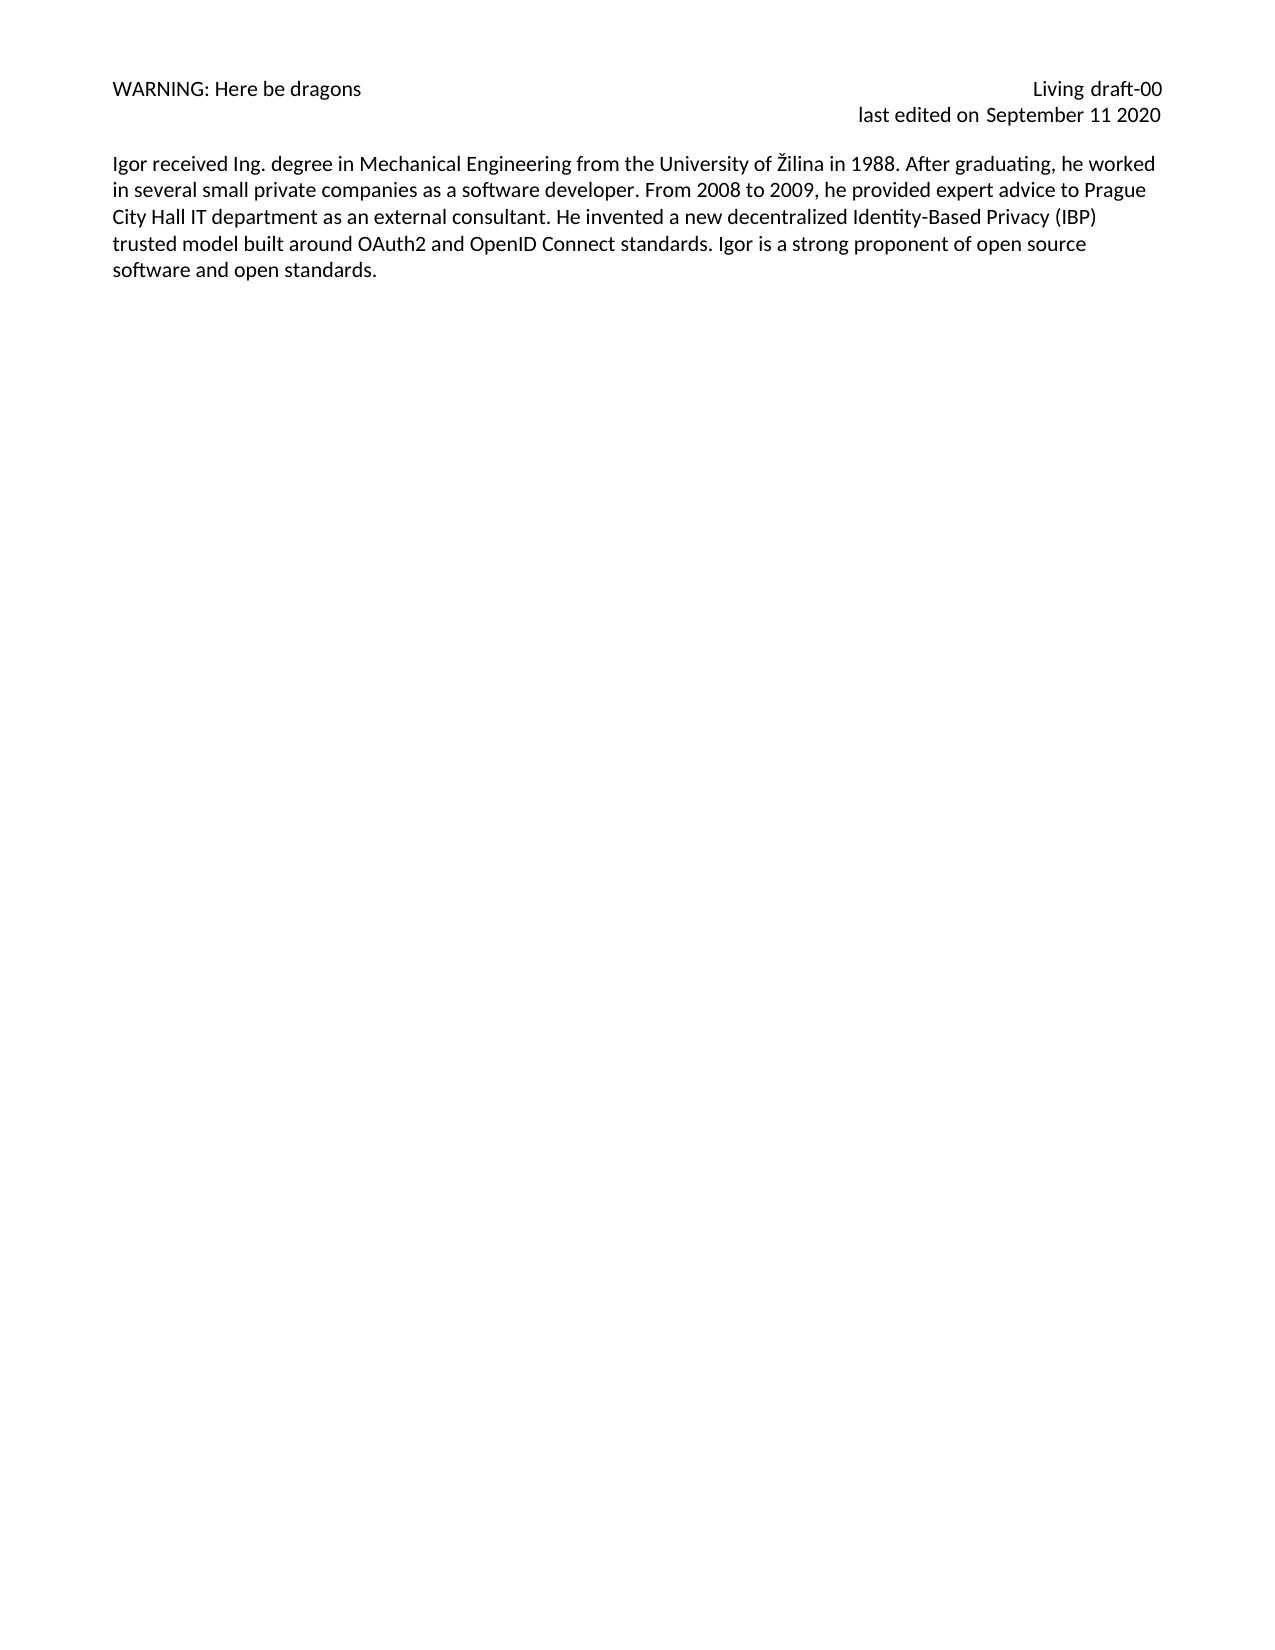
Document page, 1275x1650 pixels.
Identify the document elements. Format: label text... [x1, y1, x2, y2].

text Igor received Ing. degree in Mechanical Engineering from the University of Žilina in 1988. After graduating, he worked in several small private companies as a software developer. From 2008 to 2009, he provided expert advice to Prague City Hall IT department as an external consultant. He invented a new decentralized Identity-Based Privacy (IBP) trusted model built around OAuth2 and OpenID Connect standards. Igor is a strong proponent of open source software and open standards. [112, 150, 1162, 283]
